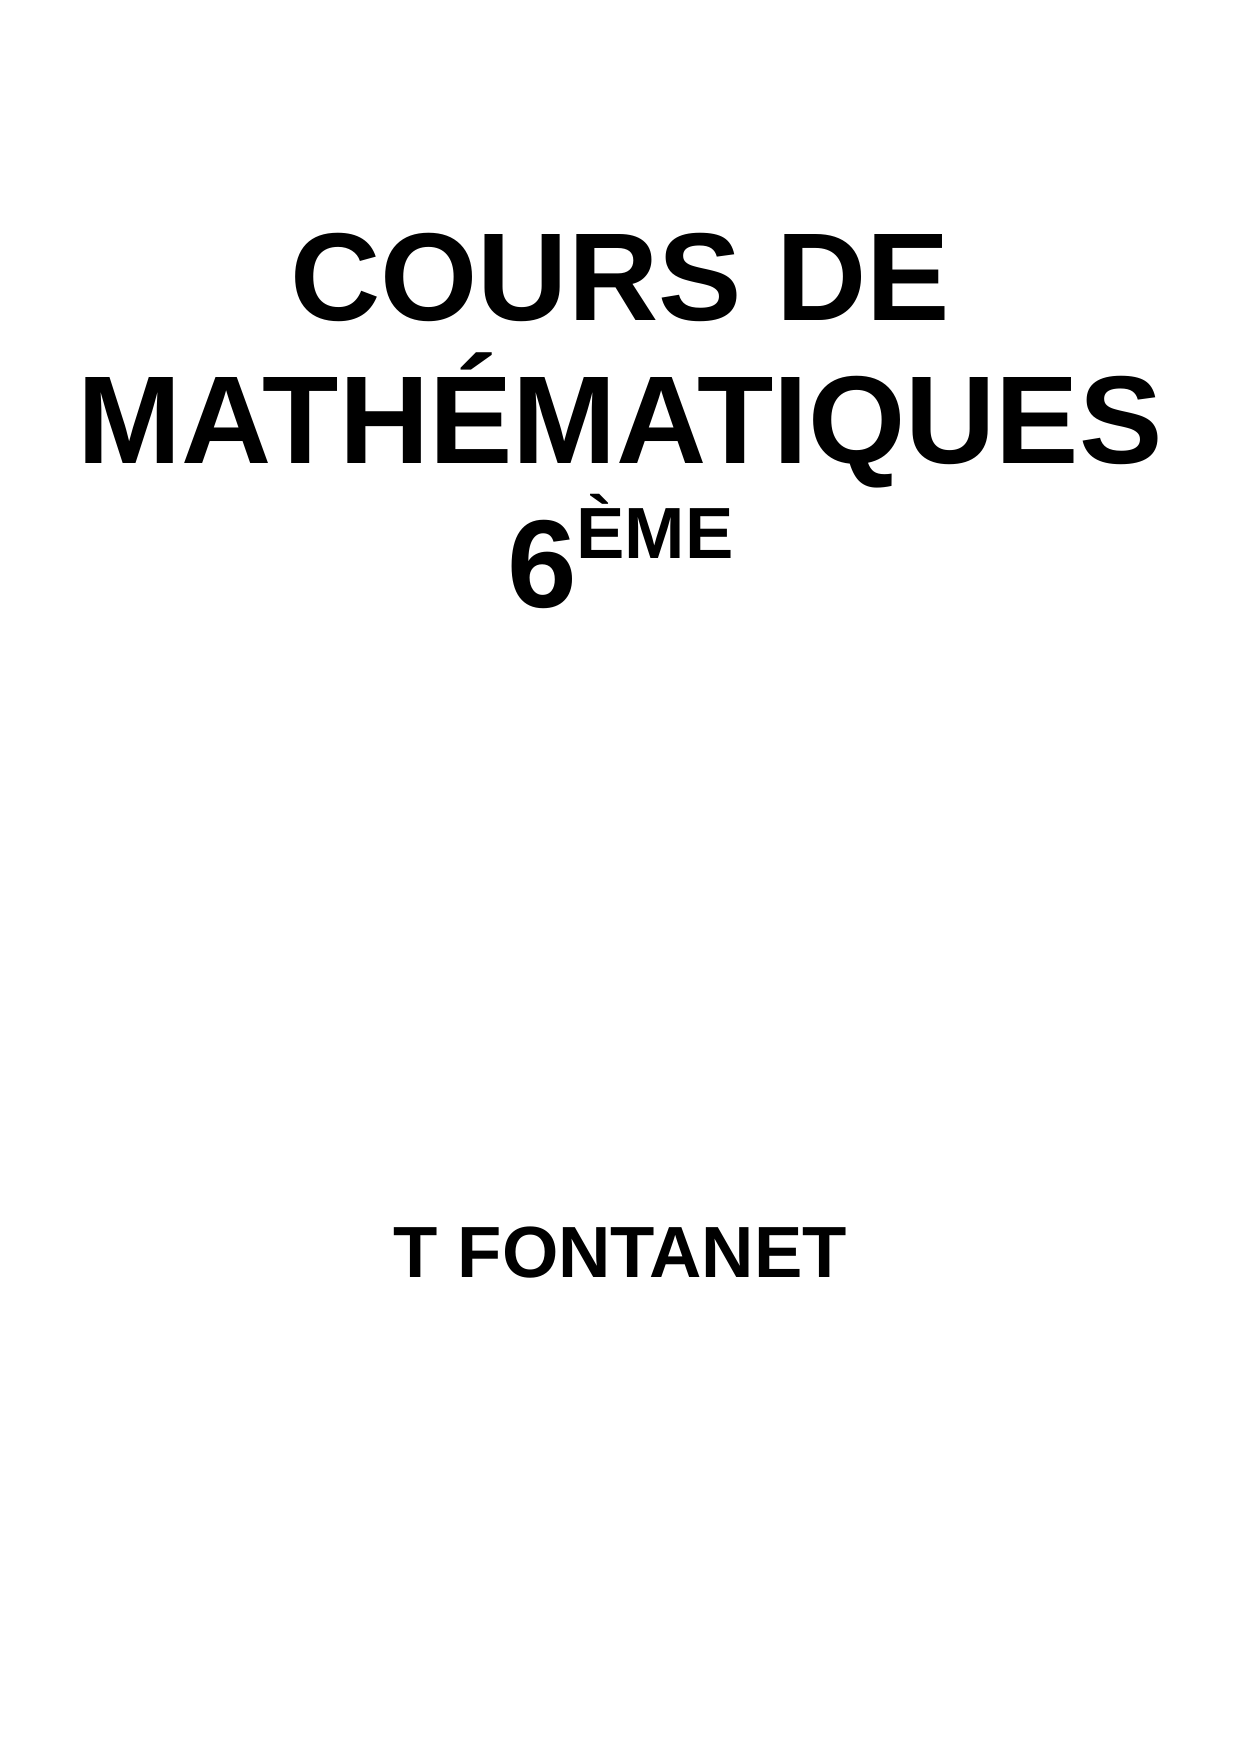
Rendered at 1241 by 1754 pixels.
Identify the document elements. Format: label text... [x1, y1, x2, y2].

text Mathématiques [59, 347, 1181, 490]
text cours de [59, 203, 1181, 347]
text 6ème [59, 490, 1181, 634]
text T Fontanet [59, 1209, 1181, 1353]
